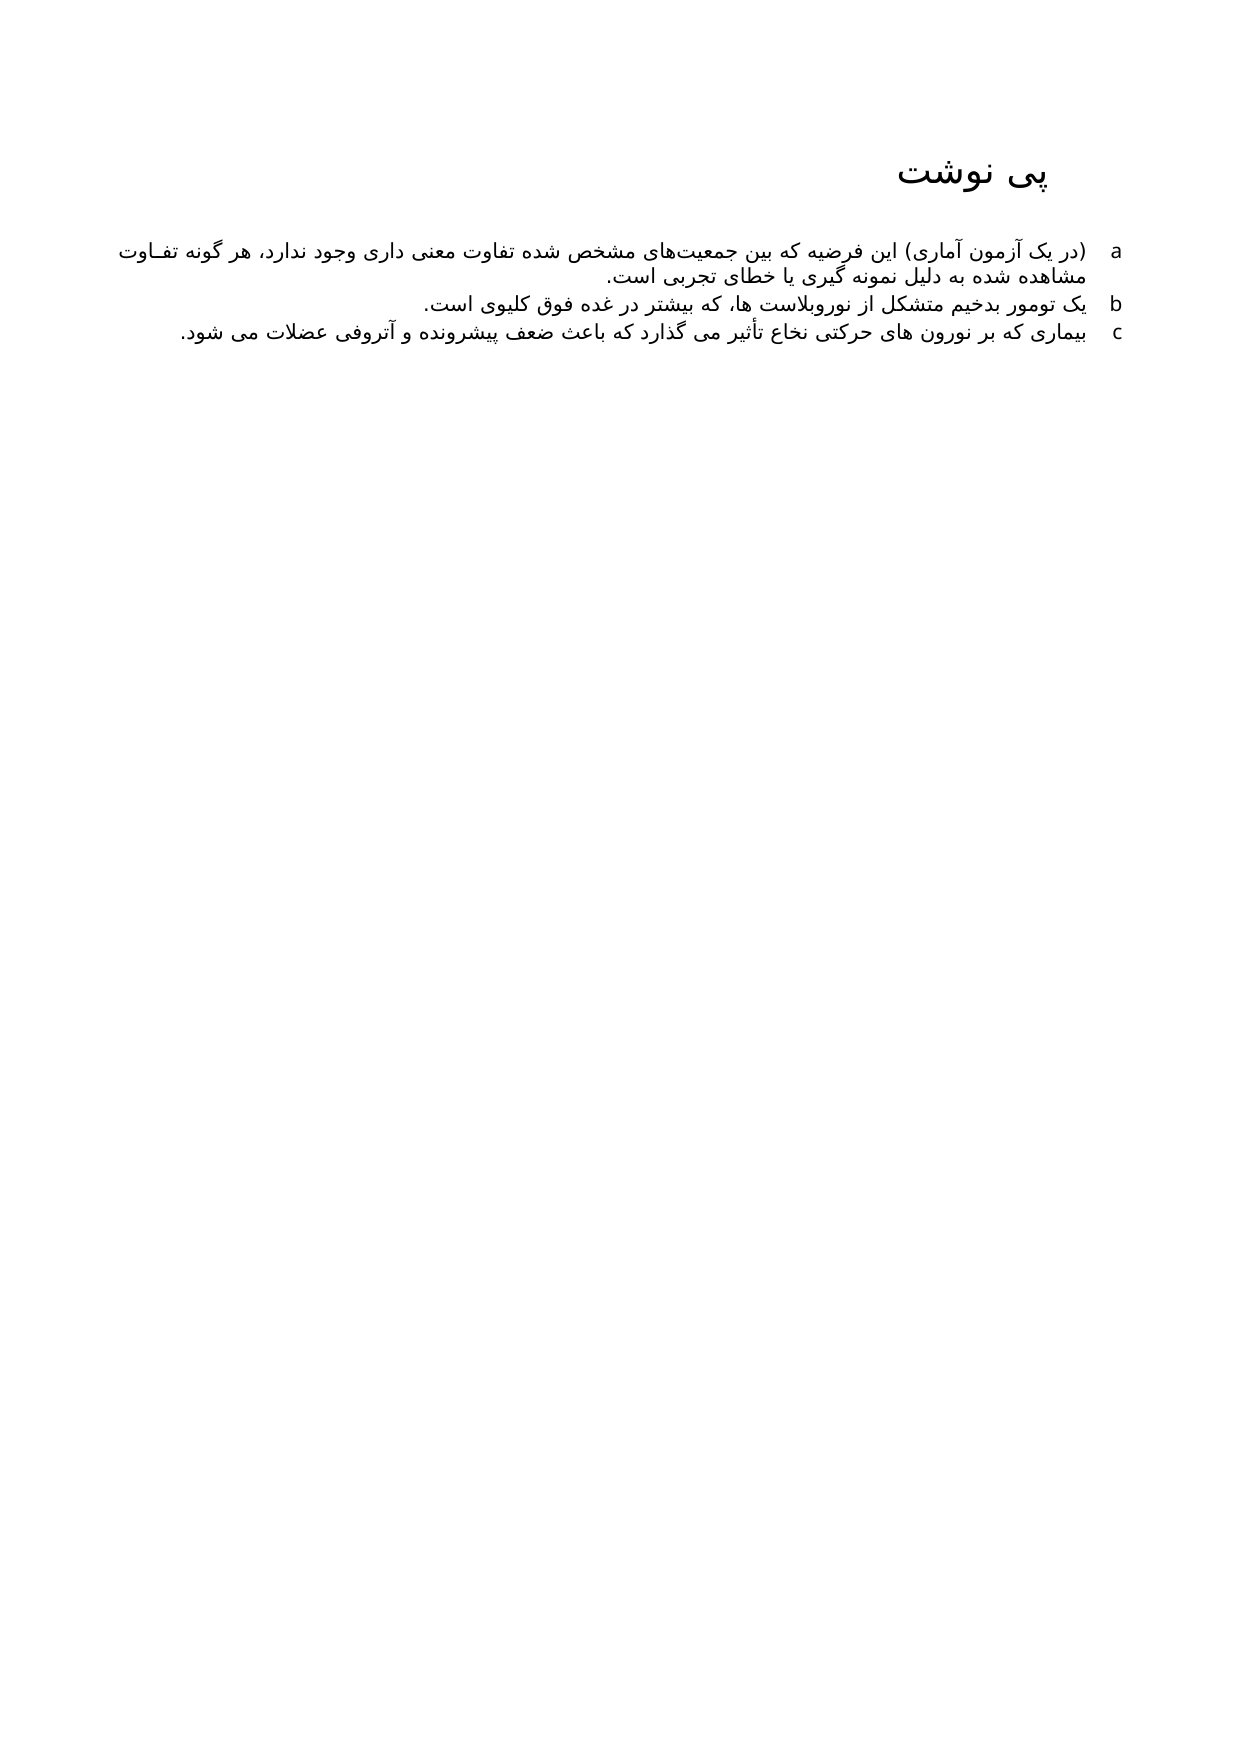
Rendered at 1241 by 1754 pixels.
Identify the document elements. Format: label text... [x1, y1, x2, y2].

text (در یک آزمون آماری) این فرضیه که بین جمعیت‌های مشخص شده تفاوت معنی داری وجود ندارد، هر گونه تفاوت مشاهده شده به دلیل نمونه گیری یا خطای تجربی است. [118, 236, 1122, 289]
text یک تومور بدخیم متشکل از نوروبلاست ها، که بیشتر در غده فوق کلیوی است. [118, 289, 1122, 317]
text بیماری که بر نورون های حرکتی نخاع تأثیر می گذارد که باعث ضعف پیشرونده و آتروفی عضلات می شود. [118, 317, 1122, 346]
